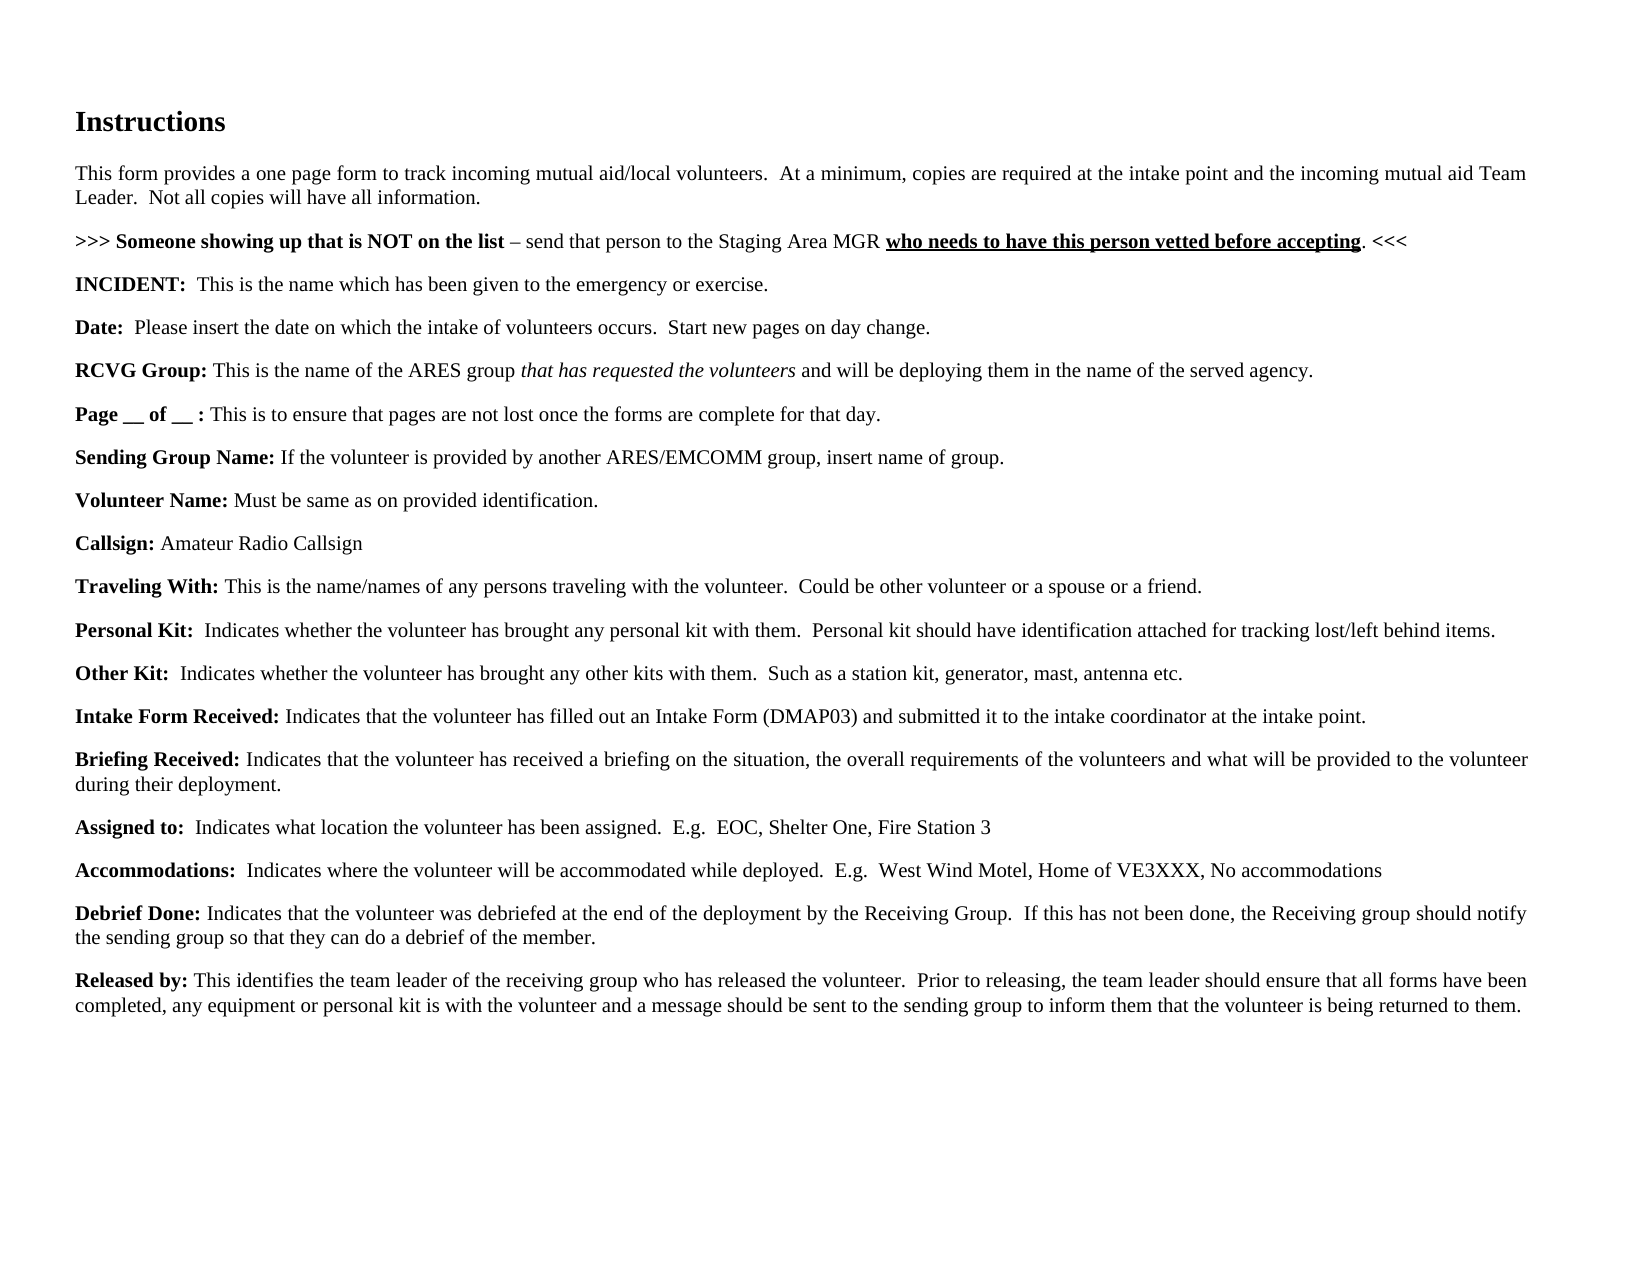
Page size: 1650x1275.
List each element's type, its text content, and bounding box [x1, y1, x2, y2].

text Briefing Received: Indicates that the volunteer has received a briefing on the situation, the overall requirements of the volunteers and what will be provided to the volunteer during their deployment. [75, 747, 1530, 796]
text Debrief Done: Indicates that the volunteer was debriefed at the end of the deployment by the Receiving Group. If this has not been done, the Receiving group should notify the sending group so that they can do a debrief of the member. [75, 901, 1530, 949]
text Page __ of __ : This is to ensure that pages are not lost once the forms are complete for that day. [75, 402, 1530, 426]
text Accommodations: Indicates where the volunteer will be accommodated while deployed. E.g. West Wind Motel, Home of VE3XXX, No accommodations [75, 858, 1530, 882]
text Instructions [75, 104, 1530, 137]
text Volunteer Name: Must be same as on provided identification. [75, 488, 1530, 512]
text Intake Form Received: Indicates that the volunteer has filled out an Intake Form (DMAP03) and submitted it to the intake coordinator at the intake point. [75, 704, 1530, 728]
text Callsign: Amateur Radio Callsign [75, 531, 1530, 555]
text Traveling With: This is the name/names of any persons traveling with the volunteer. Could be other volunteer or a spouse or a friend. [75, 574, 1530, 598]
text This form provides a one page form to track incoming mutual aid/local volunteers. At a minimum, copies are required at the intake point and the incoming mutual aid Team Leader. Not all copies will have all information. [75, 161, 1530, 209]
text >>> Someone showing up that is NOT on the list – send that person to the Staging Area MGR who needs to have this person vetted before accepting. <<< [75, 229, 1530, 253]
text Other Kit: Indicates whether the volunteer has brought any other kits with them. Such as a station kit, generator, mast, antenna etc. [75, 661, 1530, 685]
text RCVG Group: This is the name of the ARES group that has requested the volunteers and will be deploying them in the name of the served agency. [75, 358, 1530, 382]
text Released by: This identifies the team leader of the receiving group who has released the volunteer. Prior to releasing, the team leader should ensure that all forms have been completed, any equipment or personal kit is with the volunteer and a message should be sent to the sending group to inform them that the volunteer is being returned to them. [75, 968, 1530, 1017]
text Sending Group Name: If the volunteer is provided by another ARES/EMCOMM group, insert name of group. [75, 445, 1530, 469]
text Personal Kit: Indicates whether the volunteer has brought any personal kit with them. Personal kit should have identification attached for tracking lost/left behind items. [75, 618, 1530, 642]
text Date: Please insert the date on which the intake of volunteers occurs. Start new pages on day change. [75, 315, 1530, 339]
text Assigned to: Indicates what location the volunteer has been assigned. E.g. EOC, Shelter One, Fire Station 3 [75, 815, 1530, 839]
text INCIDENT: This is the name which has been given to the emergency or exercise. [75, 272, 1530, 296]
